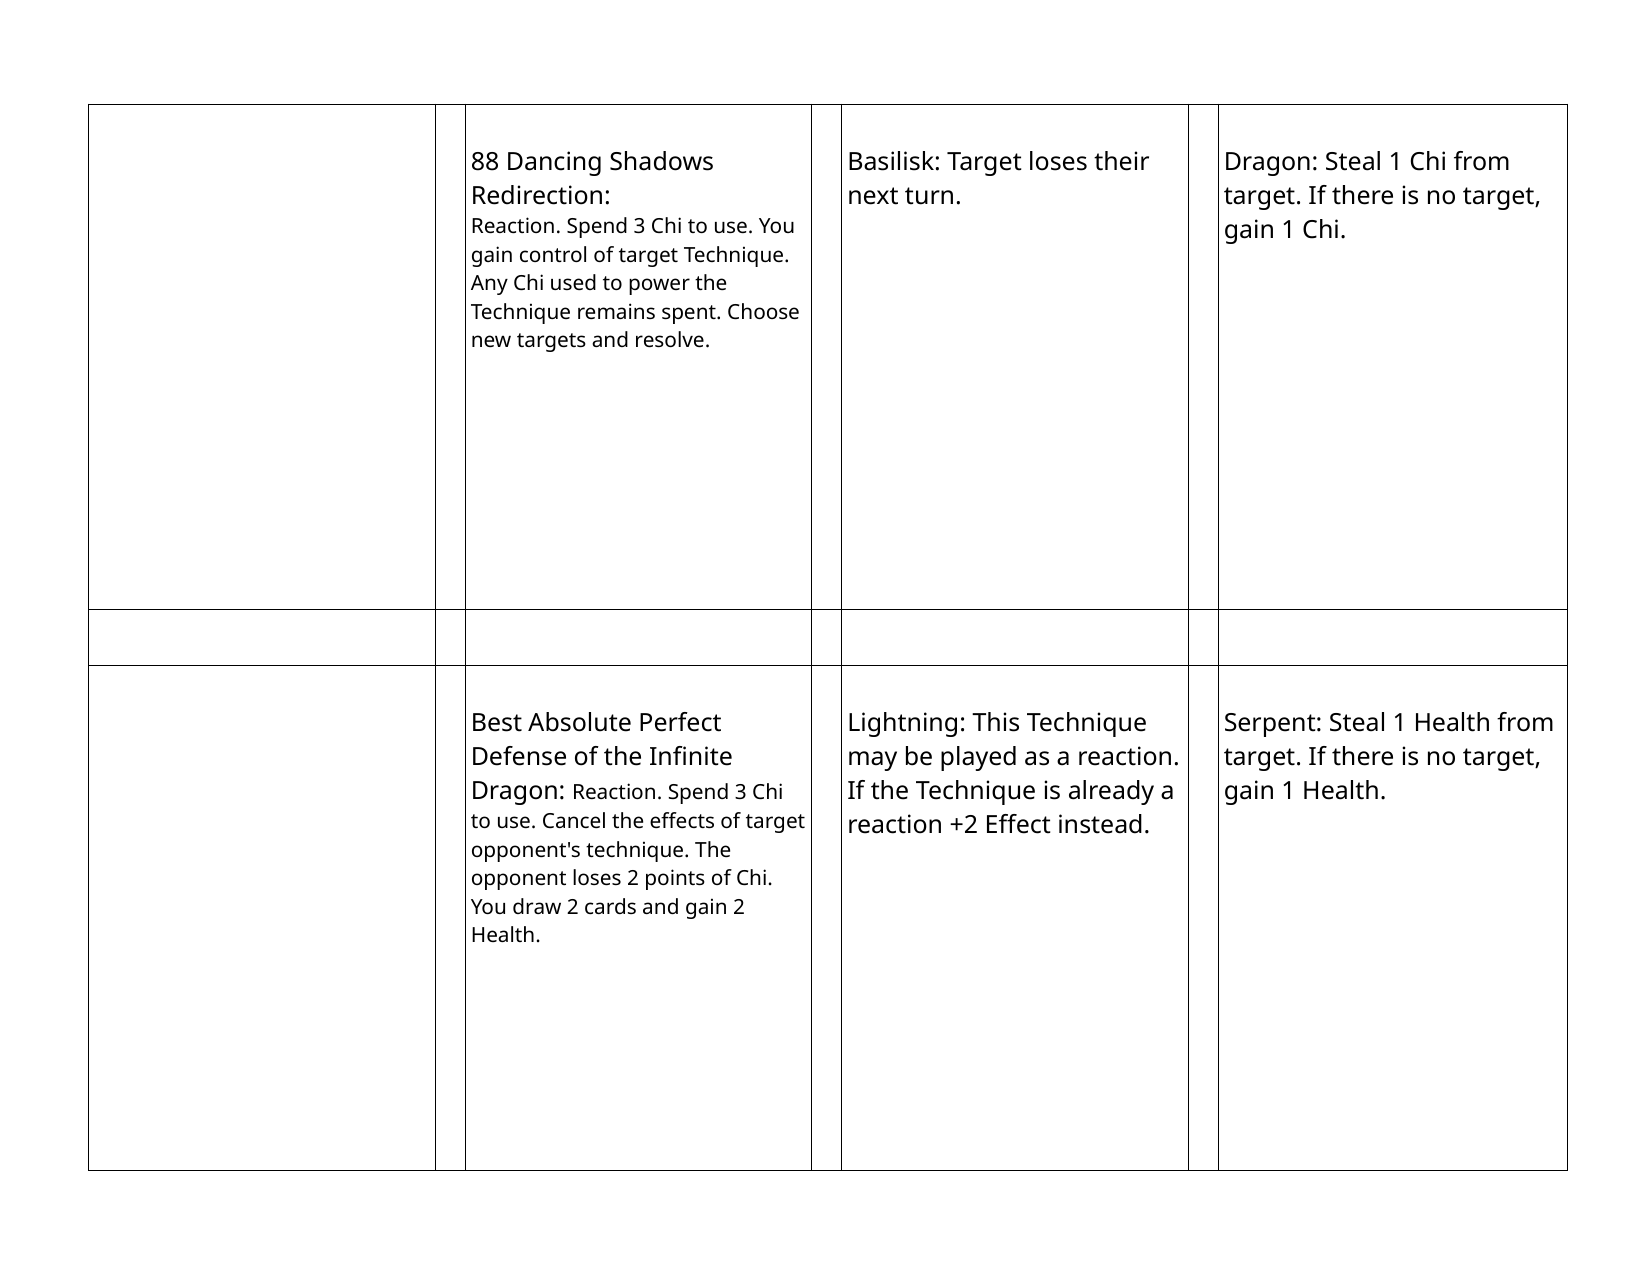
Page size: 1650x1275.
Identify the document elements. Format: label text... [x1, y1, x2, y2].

table_cell Serpent: Steal 1 Health from target. If there is no target, gain 1 Health. [1219, 666, 1567, 1170]
table_cell [89, 610, 435, 664]
table_cell [812, 666, 841, 1170]
table_cell [812, 610, 841, 664]
table_header 88 Dancing Shadows Redirection: Reaction. Spend 3 Chi to use. You gain control of target Technique. Any Chi used to power the Technique remains spent. Choose new targets and resolve. [466, 105, 811, 609]
table_cell [89, 666, 435, 1170]
table_header [436, 105, 465, 609]
table_cell Lightning: This Technique may be played as a reaction. If the Technique is already a reaction +2 Effect instead. [842, 666, 1188, 1170]
table_header [89, 105, 435, 609]
table_header [1189, 105, 1218, 609]
table_cell [436, 610, 465, 664]
table_cell Best Absolute Perfect Defense of the Infinite Dragon: Reaction. Spend 3 Chi to use. Cancel the effects of target opponent's technique. The opponent loses 2 points of Chi. You draw 2 cards and gain 2 Health. [466, 666, 811, 1170]
table_cell [466, 610, 811, 664]
table_cell [1189, 666, 1218, 1170]
table_header Dragon: Steal 1 Chi from target. If there is no target, gain 1 Chi. [1219, 105, 1567, 609]
table_cell [842, 610, 1188, 664]
table_cell [1219, 610, 1567, 664]
table_header Basilisk: Target loses their next turn. [842, 105, 1188, 609]
table_cell [1189, 610, 1218, 664]
table_cell [436, 666, 465, 1170]
table_header [812, 105, 841, 609]
